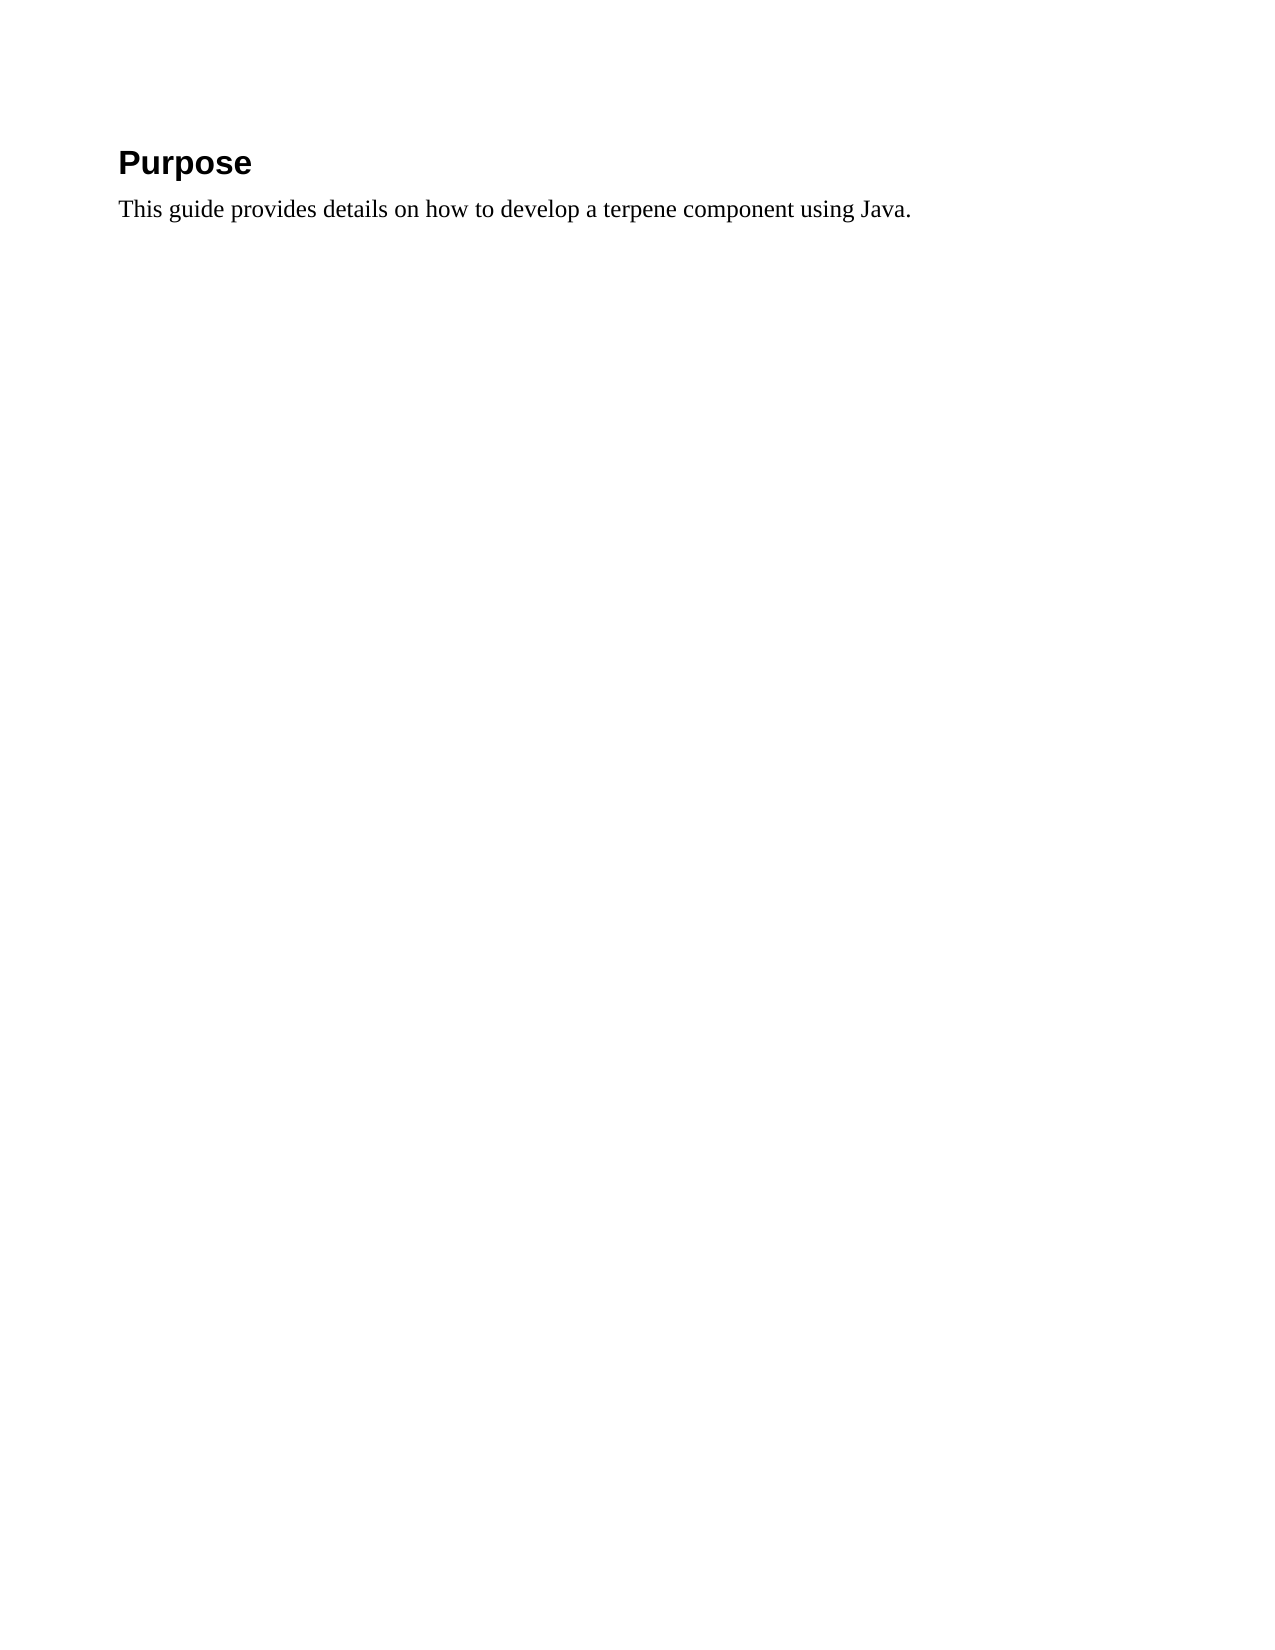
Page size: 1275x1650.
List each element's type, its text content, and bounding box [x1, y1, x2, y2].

subtitle Purpose [118, 143, 1157, 182]
text This guide provides details on how to develop a terpene component using Java. [118, 194, 1157, 223]
